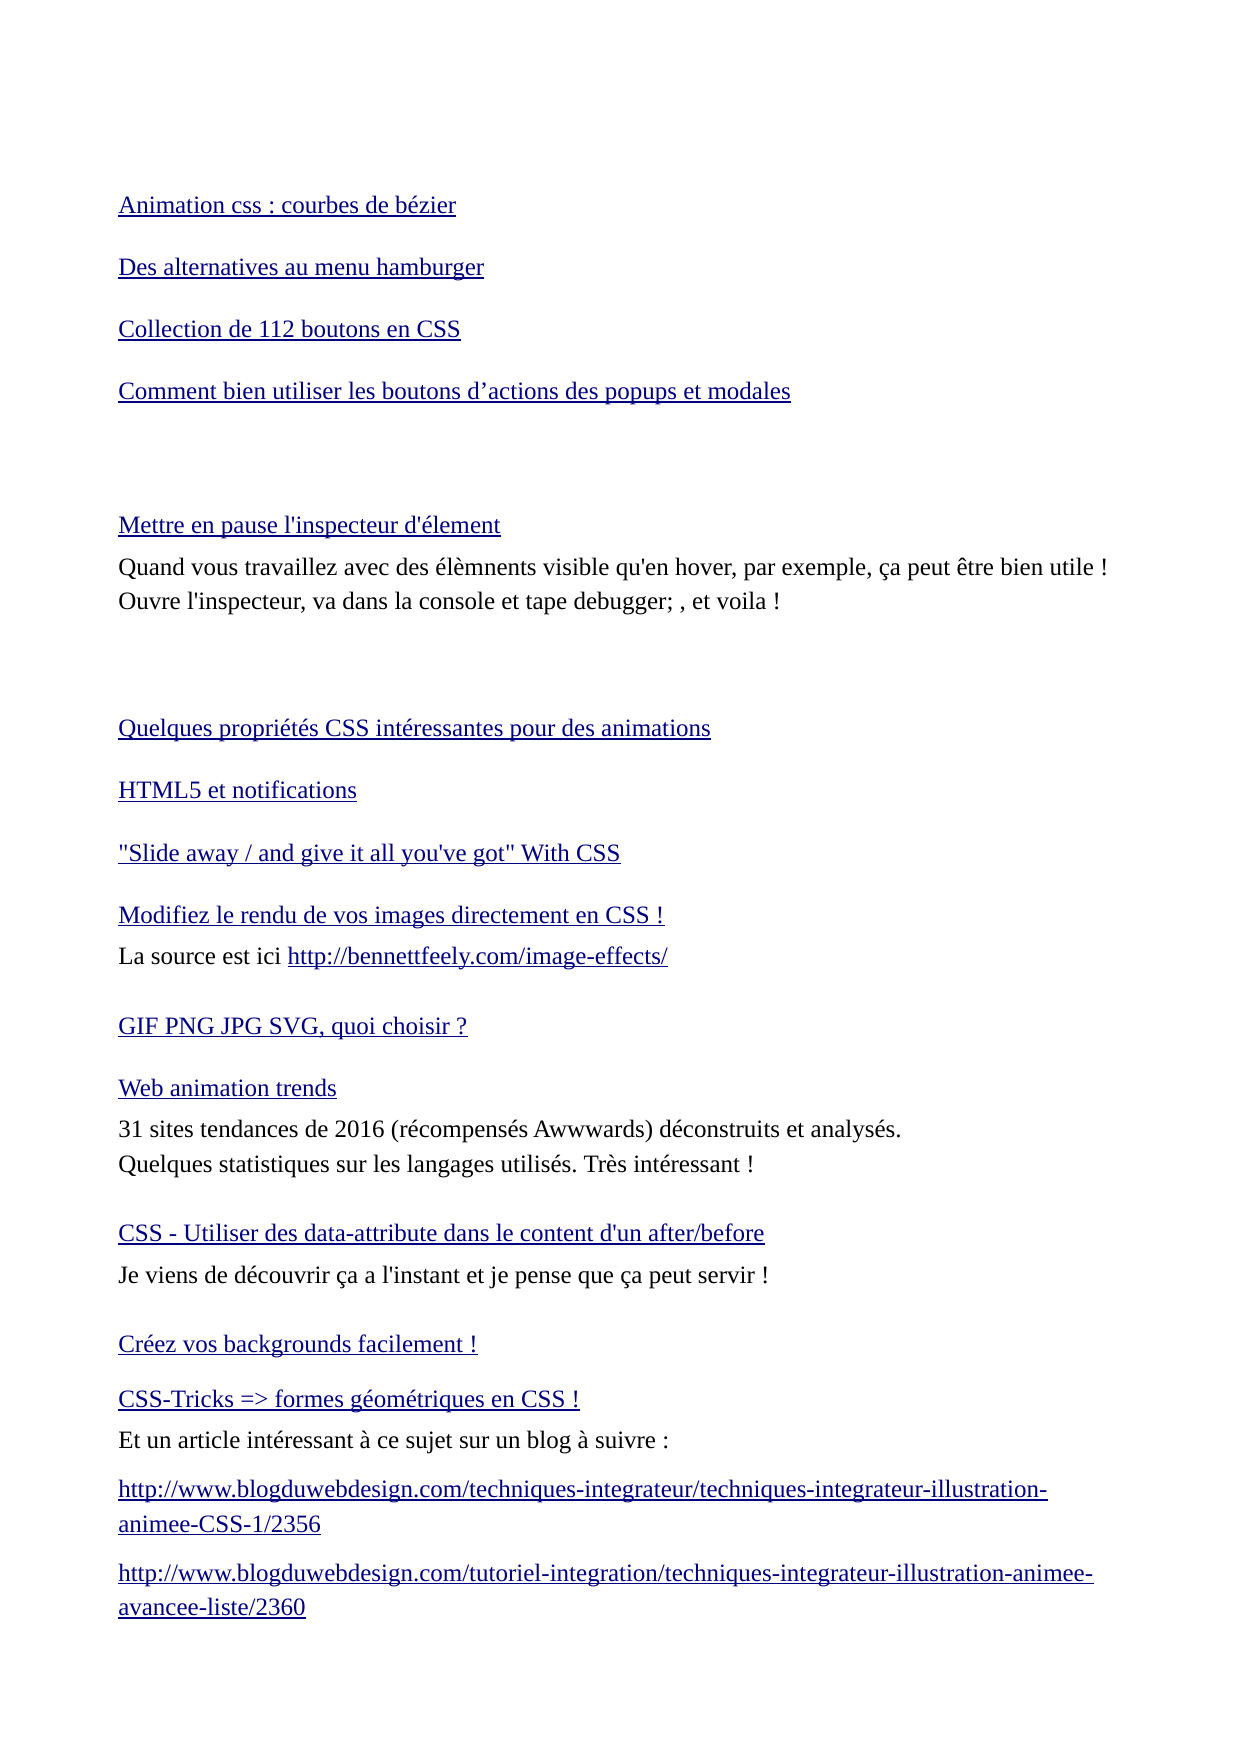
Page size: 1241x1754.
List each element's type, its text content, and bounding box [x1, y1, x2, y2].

subtitle Animation css : courbes de bézier [118, 190, 1122, 219]
subtitle GIF PNG JPG SVG, quoi choisir ? [118, 1011, 1122, 1039]
text http://www.blogduwebdesign.com/techniques-integrateur/techniques-integrateur-illustration-animee-CSS-1/2356 [118, 1474, 1122, 1538]
subtitle Modifiez le rendu de vos images directement en CSS ! [118, 900, 1122, 928]
subtitle Des alternatives au menu hamburger [118, 252, 1122, 281]
text Et un article intéressant à ce sujet sur un blog à suivre : [118, 1425, 1122, 1454]
text Je viens de découvrir ça a l'instant et je pense que ça peut servir ! [118, 1260, 1122, 1323]
subtitle Comment bien utiliser les boutons d’actions des popups et modales [118, 376, 1122, 405]
subtitle Mettre en pause l'inspecteur d'élement [118, 510, 1122, 539]
subtitle Quelques propriétés CSS intéressantes pour des animations [118, 713, 1122, 742]
text Créez vos backgrounds facilement ! [118, 1329, 1122, 1357]
subtitle Web animation trends [118, 1073, 1122, 1102]
text La source est ici http://bennettfeely.com/image-effects/ [118, 941, 1122, 970]
text 31 sites tendances de 2016 (récompensés Awwwards) déconstruits et analysés. Quelques statistiques sur les langages utilisés. Très intéressant ! [118, 1114, 1122, 1177]
subtitle Collection de 112 boutons en CSS [118, 314, 1122, 343]
subtitle HTML5 et notifications [118, 776, 1122, 804]
text Quand vous travaillez avec des élèmnents visible qu'en hover, par exemple, ça peut être bien utile ! Ouvre l'inspecteur, va dans la console et tape debugger; , et voila ! [118, 552, 1122, 615]
text http://www.blogduwebdesign.com/tutoriel-integration/techniques-integrateur-illustration-animee-avancee-liste/2360 [118, 1558, 1122, 1621]
subtitle "Slide away / and give it all you've got" With CSS [118, 838, 1122, 866]
subtitle CSS - Utiliser des data-attribute dans le content d'un after/before [118, 1218, 1122, 1247]
subtitle CSS-Tricks => formes géométriques en CSS ! [118, 1384, 1122, 1413]
